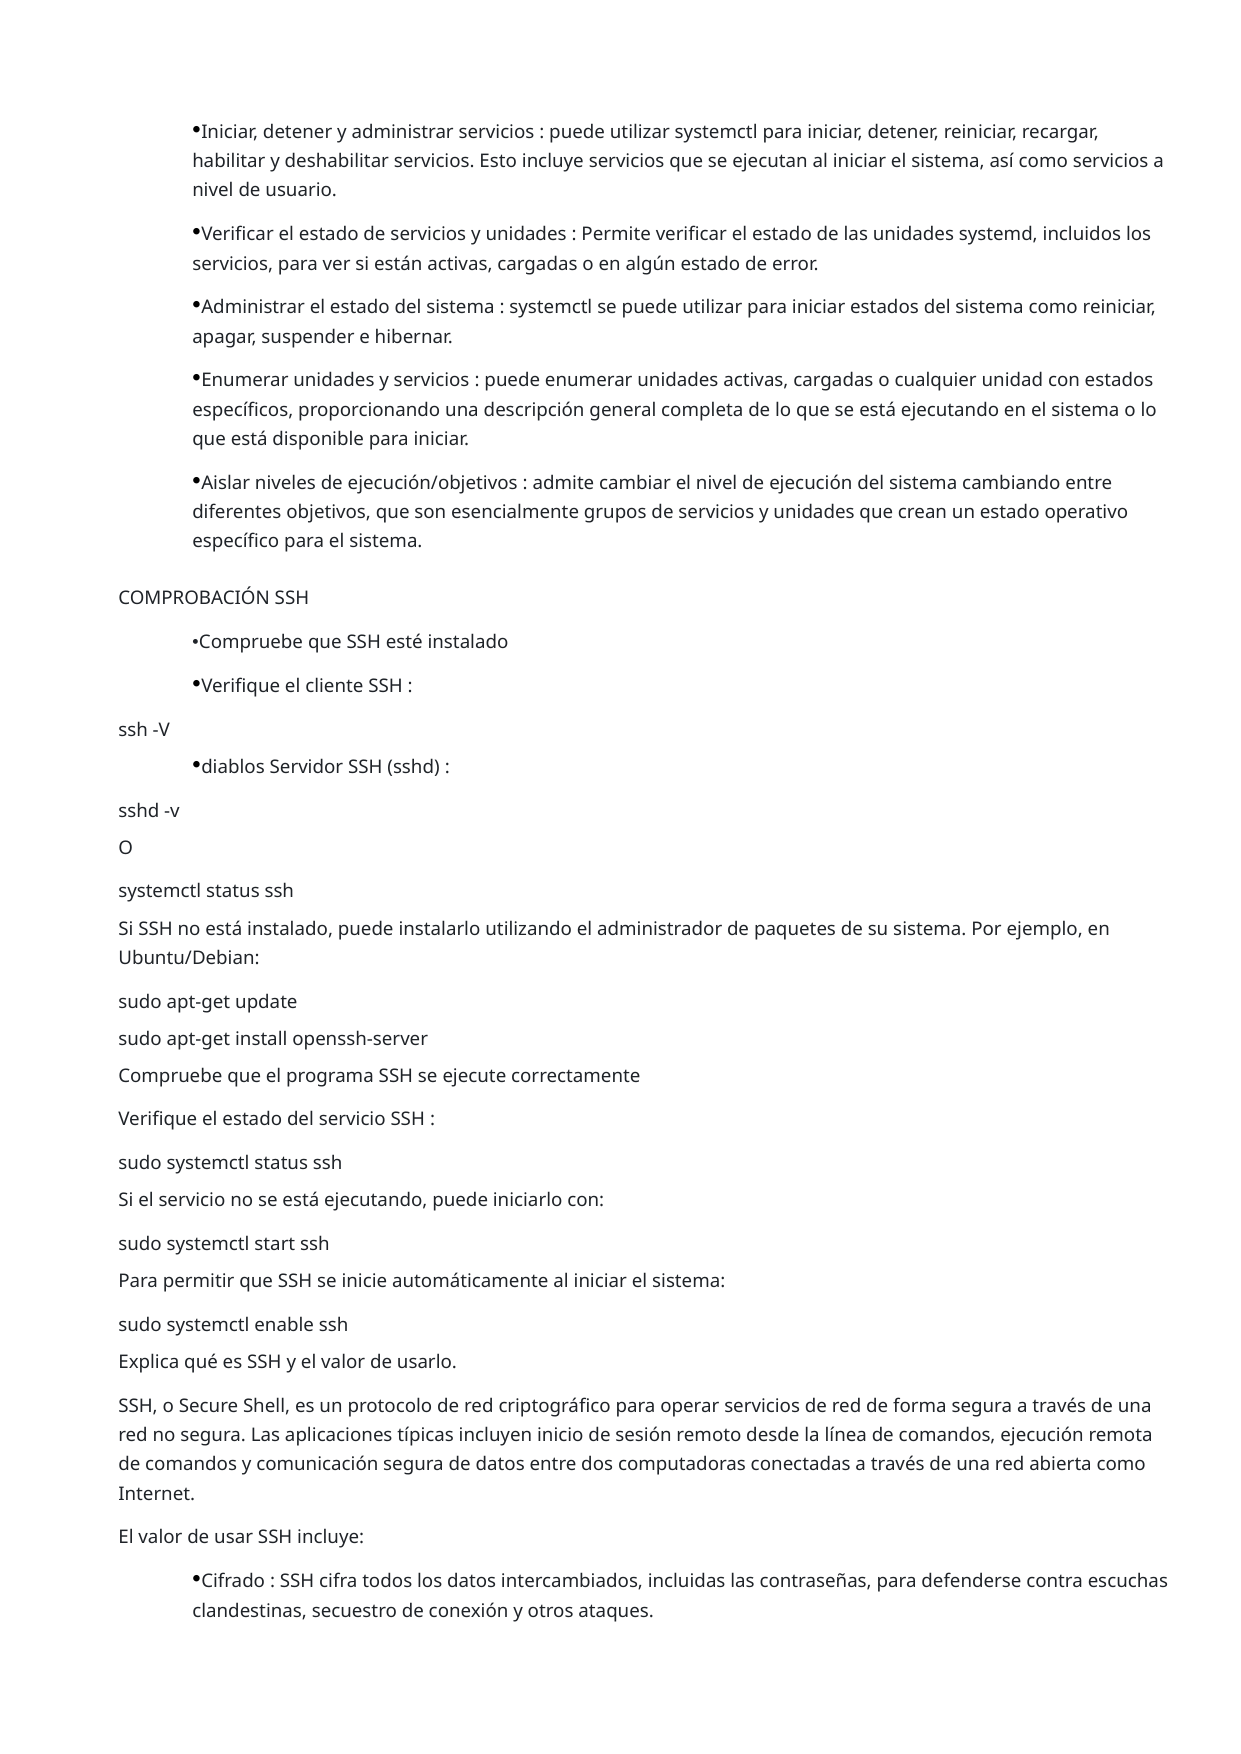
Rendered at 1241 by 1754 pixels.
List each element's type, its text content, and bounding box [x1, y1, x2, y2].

list Enumerar unidades y servicios : puede enumerar unidades activas, cargadas o cualquier unidad con estados específicos, proporcionando una descripción general completa de lo que se está ejecutando en el sistema o lo que está disponible para iniciar. [118, 367, 1168, 451]
list Cifrado : SSH cifra todos los datos intercambiados, incluidas las contraseñas, para defenderse contra escuchas clandestinas, secuestro de conexión y otros ataques. [118, 1568, 1168, 1622]
text sshd -v [118, 797, 1168, 822]
text O [118, 834, 1168, 859]
text Para permitir que SSH se inicie automáticamente al iniciar el sistema: [118, 1267, 1168, 1293]
text sudo systemctl status ssh [118, 1149, 1168, 1175]
list Verificar el estado de servicios y unidades : Permite verificar el estado de las unidades systemd, incluidos los servicios, para ver si están activas, cargadas o en algún estado de error. [118, 221, 1168, 275]
text sudo systemctl enable ssh [118, 1311, 1168, 1337]
list Administrar el estado del sistema : systemctl se puede utilizar para iniciar estados del sistema como reiniciar, apagar, suspender e hibernar. [118, 294, 1168, 348]
text Compruebe que el programa SSH se ejecute correctamente [118, 1062, 1168, 1087]
subtitle COMPROBACIÓN SSH [118, 584, 1168, 609]
list Iniciar, detener y administrar servicios : puede utilizar systemctl para iniciar, detener, reiniciar, recargar, habilitar y deshabilitar servicios. Esto incluye servicios que se ejecutan al iniciar el sistema, así como servicios a nivel de usuario. [118, 118, 1168, 202]
text sudo systemctl start ssh [118, 1230, 1168, 1256]
list Aislar niveles de ejecución/objetivos : admite cambiar el nivel de ejecución del sistema cambiando entre diferentes objetivos, que son esencialmente grupos de servicios y unidades que crean un estado operativo específico para el sistema. [118, 469, 1168, 553]
text systemctl status ssh [118, 878, 1168, 903]
list Verifique el cliente SSH : [118, 672, 1168, 698]
list diablos Servidor SSH (sshd) : [118, 753, 1168, 779]
text El valor de usar SSH incluye: [118, 1524, 1168, 1549]
text sudo apt-get install openssh-server [118, 1025, 1168, 1050]
list Compruebe que SSH esté instalado [118, 628, 1168, 654]
text ssh -V [118, 716, 1168, 742]
text Explica qué es SSH y el valor de usarlo. [118, 1348, 1168, 1374]
text SSH, o Secure Shell, es un protocolo de red criptográfico para operar servicios de red de forma segura a través de una red no segura. Las aplicaciones típicas incluyen inicio de sesión remoto desde la línea de comandos, ejecución remota de comandos y comunicación segura de datos entre dos computadoras conectadas a través de una red abierta como Internet. [118, 1392, 1168, 1505]
text Verifique el estado del servicio SSH : [118, 1106, 1168, 1131]
text sudo apt-get update [118, 988, 1168, 1013]
text Si el servicio no se está ejecutando, puede iniciarlo con: [118, 1187, 1168, 1212]
text Si SSH no está instalado, puede instalarlo utilizando el administrador de paquetes de su sistema. Por ejemplo, en Ubuntu/Debian: [118, 915, 1168, 969]
